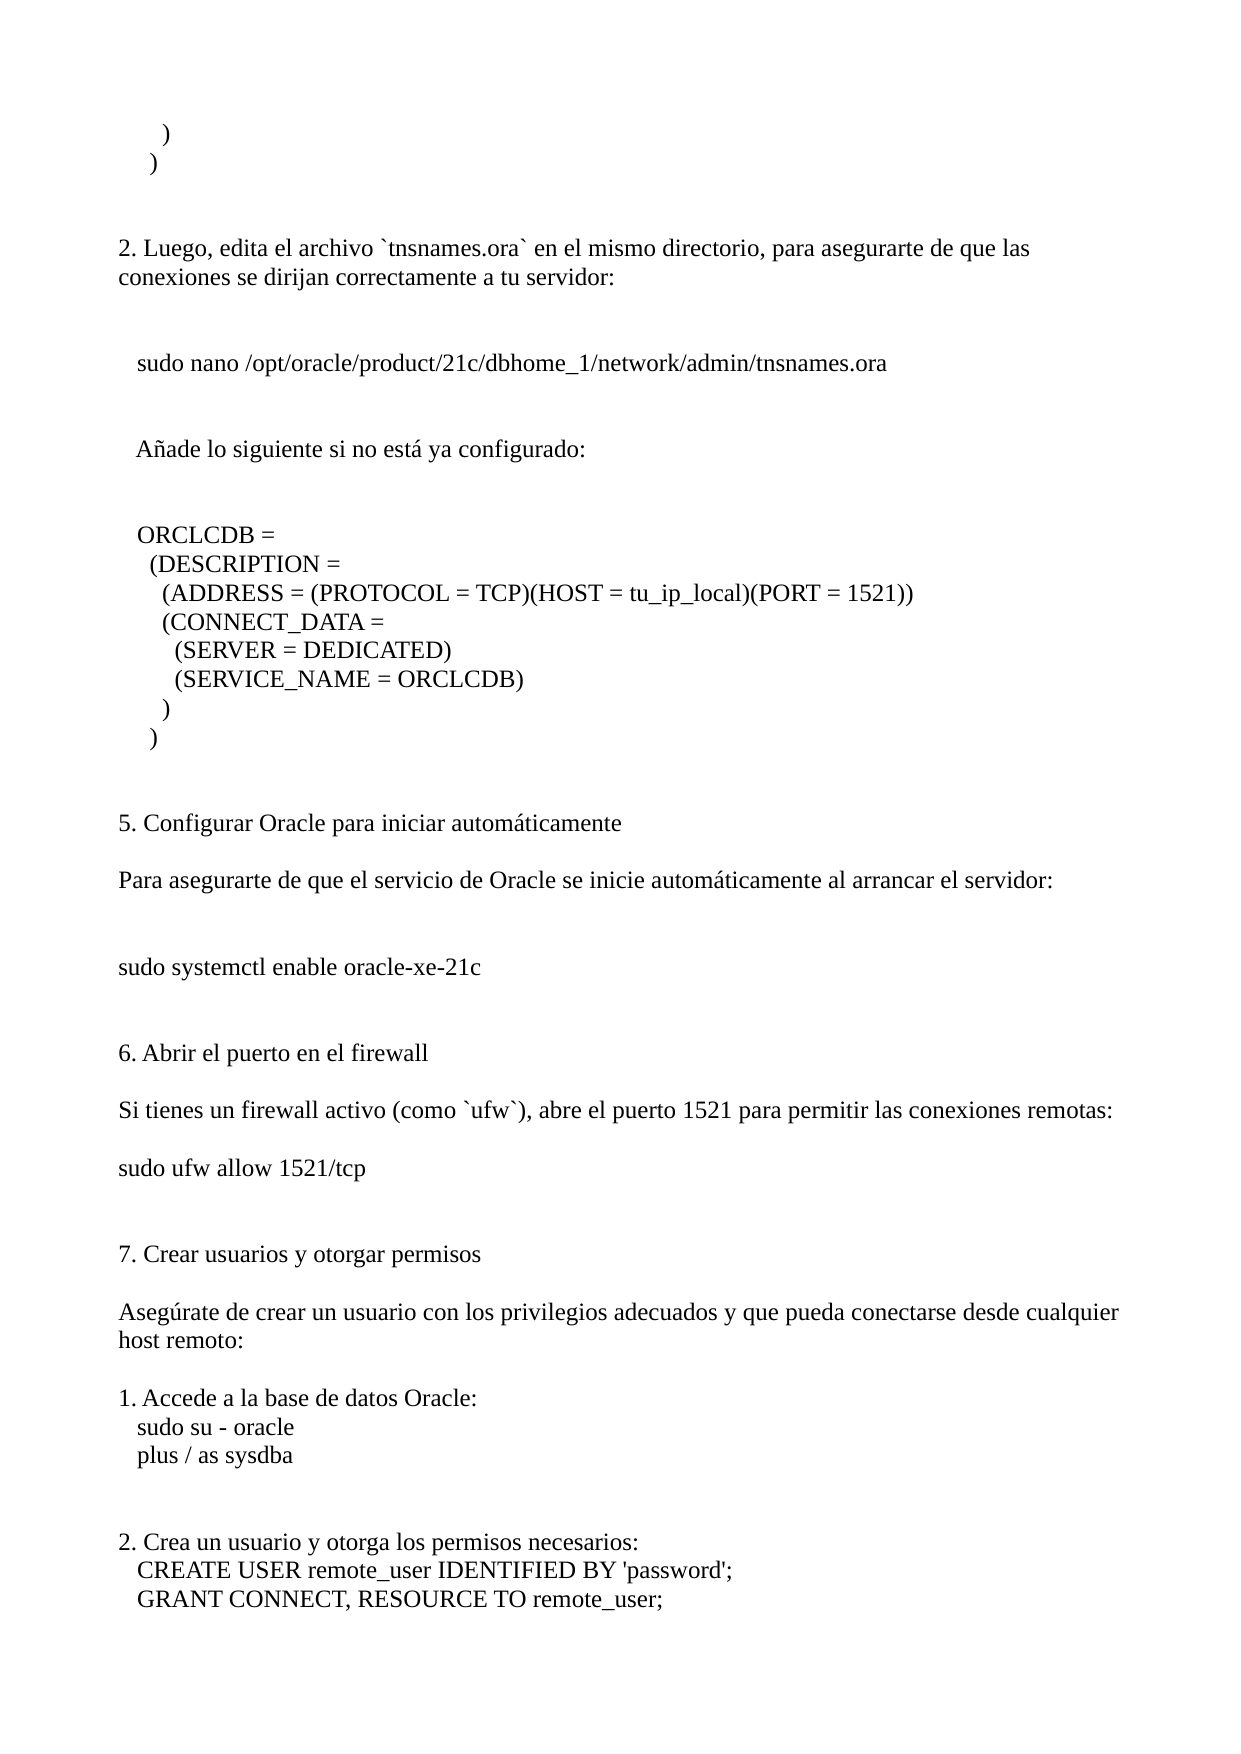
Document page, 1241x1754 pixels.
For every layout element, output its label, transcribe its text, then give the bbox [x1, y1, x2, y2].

text sudo systemctl enable oracle-xe-21c [118, 952, 1122, 981]
text ) [118, 722, 1122, 751]
text Añade lo siguiente si no está ya configurado: [118, 434, 1122, 463]
text (SERVICE_NAME = ORCLCDB) [118, 664, 1122, 693]
text Para asegurarte de que el servicio de Oracle se inicie automáticamente al arrancar el servidor: [118, 866, 1122, 894]
text 7. Crear usuarios y otorgar permisos [118, 1239, 1122, 1268]
text 1. Accede a la base de datos Oracle: [118, 1383, 1122, 1412]
text sudo nano /opt/oracle/product/21c/dbhome_1/network/admin/tnsnames.ora [118, 348, 1122, 377]
text sudo su - oracle [118, 1412, 1122, 1441]
text ORCLCDB = [118, 521, 1122, 549]
text ) [118, 147, 1122, 176]
text 5. Configurar Oracle para iniciar automáticamente [118, 808, 1122, 837]
text (SERVER = DEDICATED) [118, 636, 1122, 664]
text sudo ufw allow 1521/tcp [118, 1153, 1122, 1182]
text GRANT CONNECT, RESOURCE TO remote_user; [118, 1584, 1122, 1613]
text ) [118, 693, 1122, 722]
text 6. Abrir el puerto en el firewall [118, 1038, 1122, 1067]
text (ADDRESS = (PROTOCOL = TCP)(HOST = tu_ip_local)(PORT = 1521)) [118, 578, 1122, 607]
text Asegúrate de crear un usuario con los privilegios adecuados y que pueda conectarse desde cualquier host remoto: [118, 1297, 1122, 1354]
text (DESCRIPTION = [118, 549, 1122, 578]
text 2. Crea un usuario y otorga los permisos necesarios: [118, 1527, 1122, 1556]
text (CONNECT_DATA = [118, 607, 1122, 636]
text 2. Luego, edita el archivo `tnsnames.ora` en el mismo directorio, para asegurarte de que las conexiones se dirijan correctamente a tu servidor: [118, 233, 1122, 291]
text ) [118, 118, 1122, 147]
text Si tienes un firewall activo (como `ufw`), abre el puerto 1521 para permitir las conexiones remotas: [118, 1096, 1122, 1124]
text CREATE USER remote_user IDENTIFIED BY 'password'; [118, 1556, 1122, 1584]
text plus / as sysdba [118, 1441, 1122, 1469]
